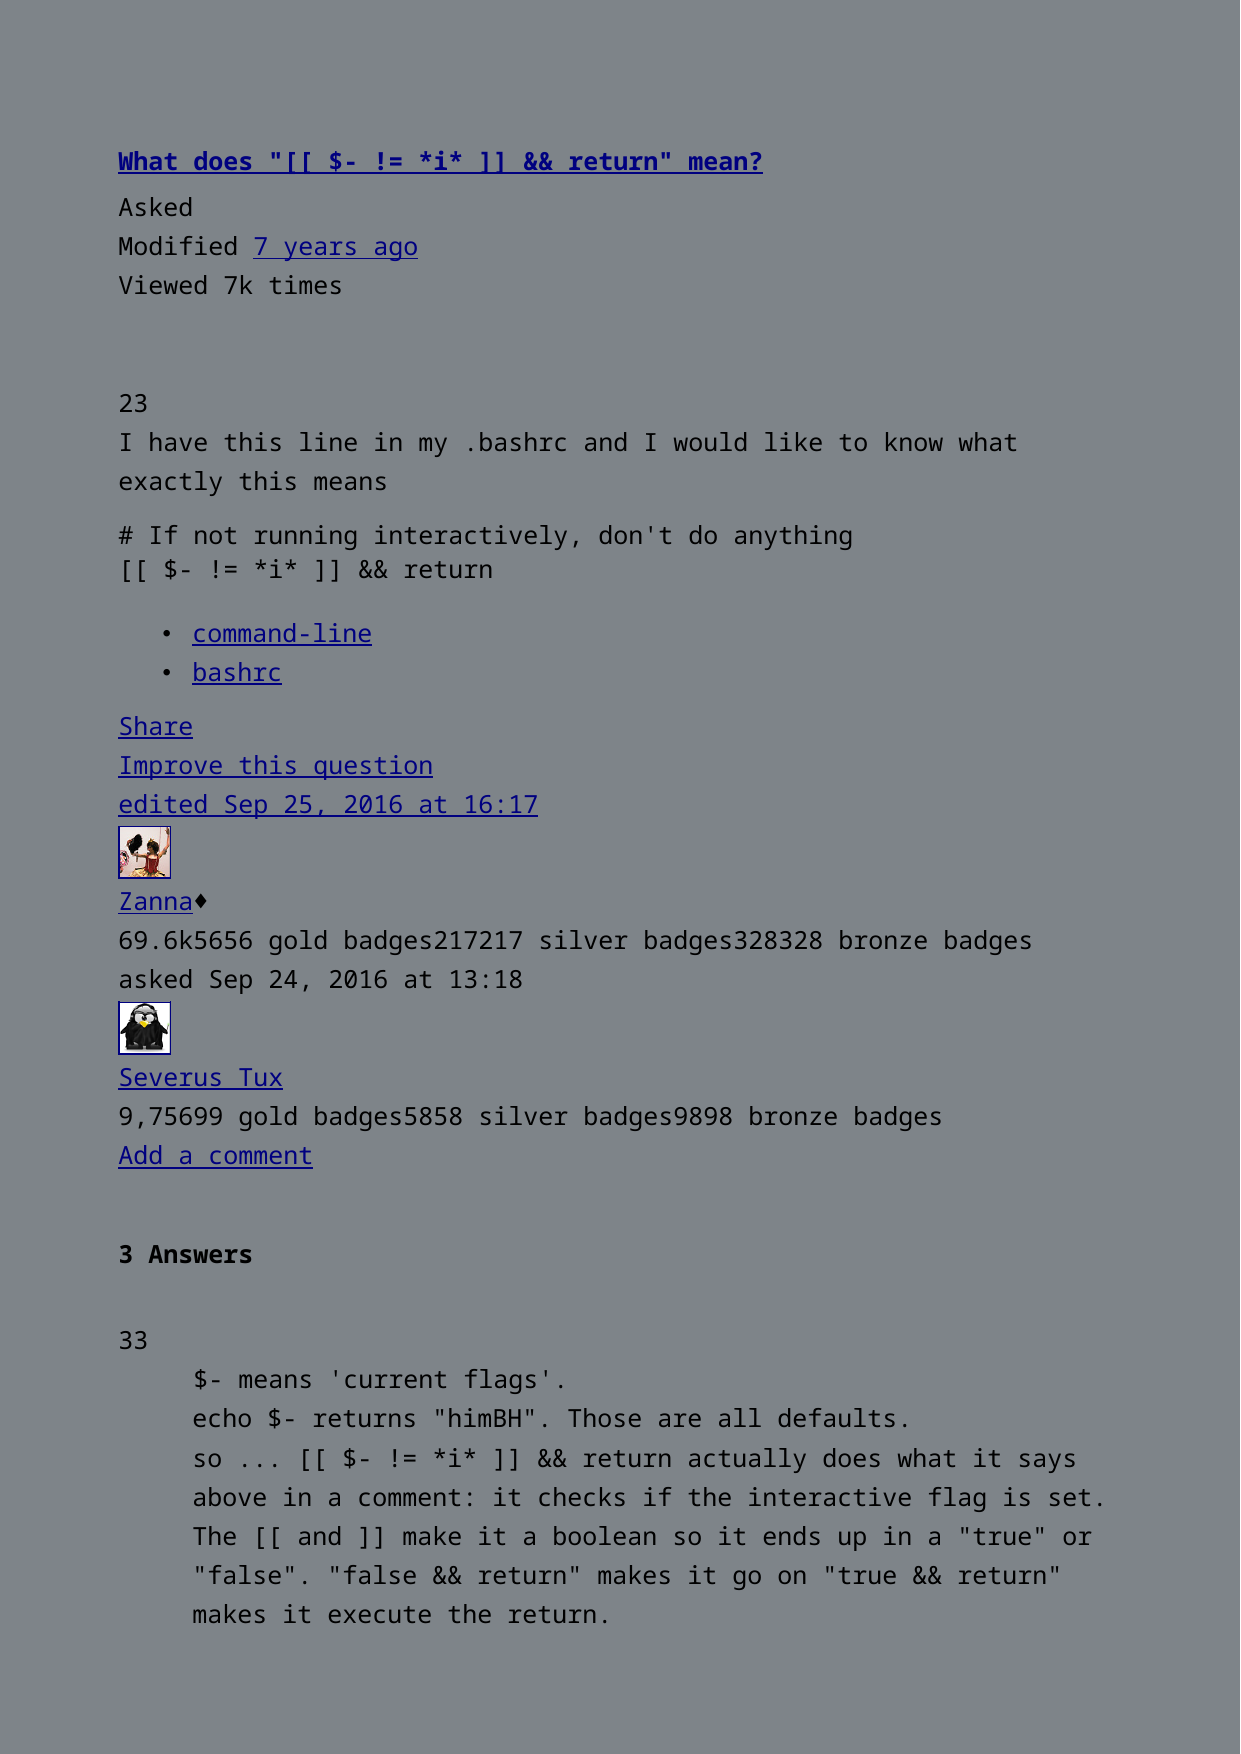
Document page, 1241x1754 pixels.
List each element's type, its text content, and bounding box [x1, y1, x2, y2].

list so ... [[ $- != *i* ]] && return actually does what it says above in a comment: it checks if the interactive flag is set. The [[ and ]] make it a boolean so it ends up in a "true" or "false". "false && return" makes it go on "true && return" makes it execute the return. [162, 1440, 1122, 1631]
text Zanna♦ [118, 884, 1122, 918]
picture [120, 1003, 170, 1053]
text Add a comment [118, 1138, 1122, 1172]
text $- means 'current flags'. [118, 1362, 1122, 1396]
text Severus Tux [118, 1059, 1122, 1094]
text asked Sep 24, 2016 at 13:18 [118, 962, 1122, 996]
text 69.6k5656 gold badges217217 silver badges328328 bronze badges [118, 923, 1122, 957]
subtitle 3 Answers [118, 1237, 1122, 1271]
picture [120, 827, 170, 877]
text 9,75699 gold badges5858 silver badges9898 bronze badges [118, 1099, 1122, 1133]
text [[ $- != *i* ]] && return [118, 552, 1122, 586]
subtitle What does "[[ $- != *i* ]] && return" mean? [118, 143, 1122, 177]
list command-line [162, 615, 1122, 649]
text edited Sep 25, 2016 at 16:17 [118, 786, 1122, 821]
text I have this line in my .bashrc and I would like to know what exactly this means [118, 425, 1122, 498]
text # If not running interactively, don't do anything [118, 518, 1122, 552]
text Modified 7 years ago [118, 229, 1122, 263]
text Improve this question [118, 747, 1122, 781]
text Viewed 7k times [118, 268, 1122, 302]
list bashrc [162, 654, 1122, 688]
text 33 [118, 1323, 1122, 1357]
text 23 [118, 386, 1122, 419]
list echo $- returns "himBH". Those are all defaults. [162, 1401, 1122, 1435]
text Asked [118, 190, 1122, 224]
text Share [118, 708, 1122, 742]
